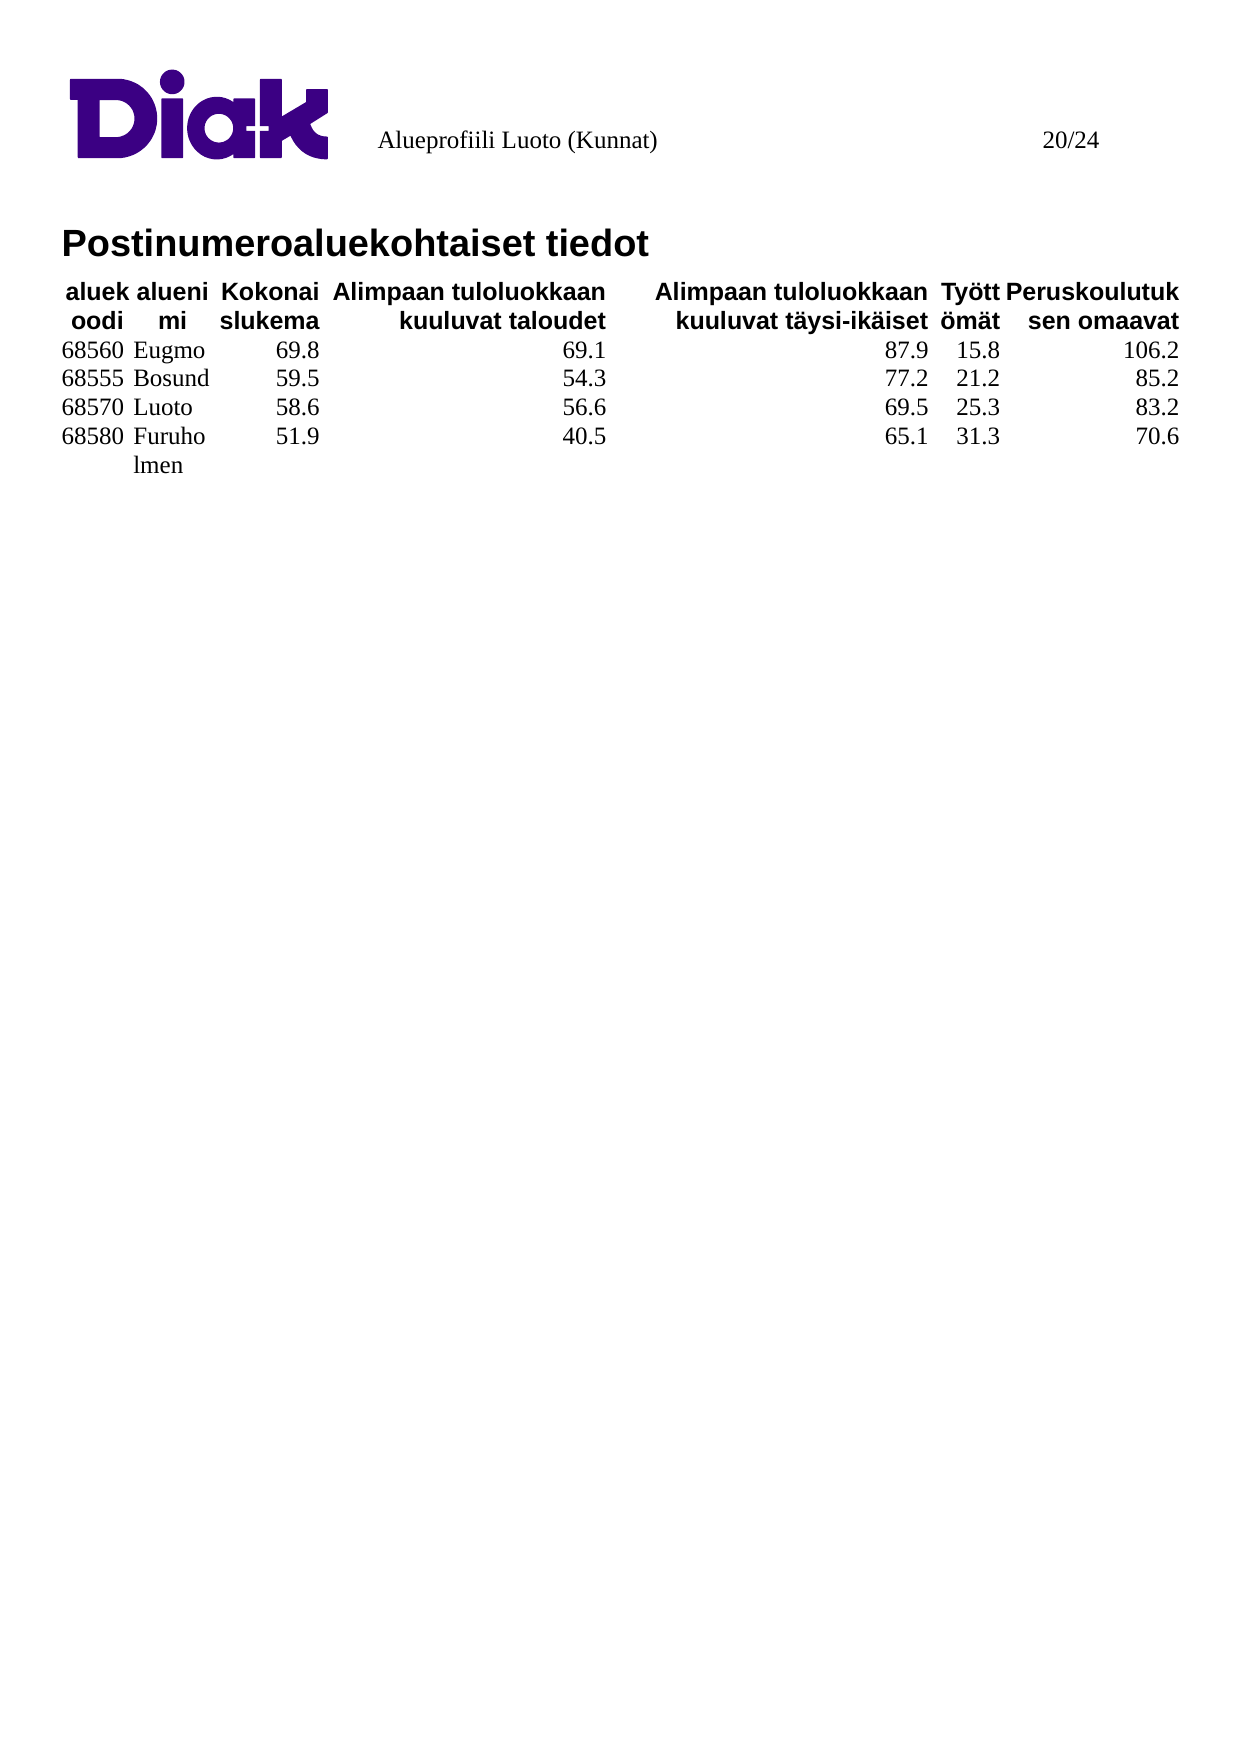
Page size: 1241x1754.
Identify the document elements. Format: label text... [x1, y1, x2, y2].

table_cell 68555 [61, 364, 133, 392]
table_cell 69.5 [606, 392, 928, 421]
table_cell 68570 [61, 392, 133, 421]
table_cell 77.2 [606, 364, 928, 392]
table_cell 21.2 [928, 364, 1000, 392]
table_cell Furuholmen [133, 421, 212, 478]
table_cell 65.1 [606, 421, 928, 478]
table_cell 56.6 [319, 392, 606, 421]
table_header Peruskoulutuksen omaavat [1000, 277, 1179, 335]
table_header Alimpaan tuloluokkaan kuuluvat täysi-ikäiset [606, 277, 928, 335]
table_cell 59.5 [212, 364, 319, 392]
table_cell 25.3 [928, 392, 1000, 421]
table_cell 83.2 [1000, 392, 1179, 421]
table_cell 15.8 [928, 335, 1000, 363]
table_header aluekoodi [61, 277, 133, 335]
table_header aluenimi [133, 277, 212, 335]
table_cell 69.1 [319, 335, 606, 363]
table_cell Eugmo [133, 335, 212, 363]
table_header Kokonaislukema [212, 277, 319, 335]
table_cell 70.6 [1000, 421, 1179, 478]
table_cell 40.5 [319, 421, 606, 478]
table_cell 54.3 [319, 364, 606, 392]
table_cell Luoto [133, 392, 212, 421]
table_header Työttömät [928, 277, 1000, 335]
table_cell 69.8 [212, 335, 319, 363]
table_header Alimpaan tuloluokkaan kuuluvat taloudet [319, 277, 606, 335]
table_cell 85.2 [1000, 364, 1179, 392]
subtitle Postinumeroaluekohtaiset tiedot [61, 221, 1179, 265]
table_cell 58.6 [212, 392, 319, 421]
table_cell 68580 [61, 421, 133, 478]
table_cell 87.9 [606, 335, 928, 363]
table_cell 51.9 [212, 421, 319, 478]
table_cell 31.3 [928, 421, 1000, 478]
table_cell Bosund [133, 364, 212, 392]
table_cell 68560 [61, 335, 133, 363]
table_cell 106.2 [1000, 335, 1179, 363]
